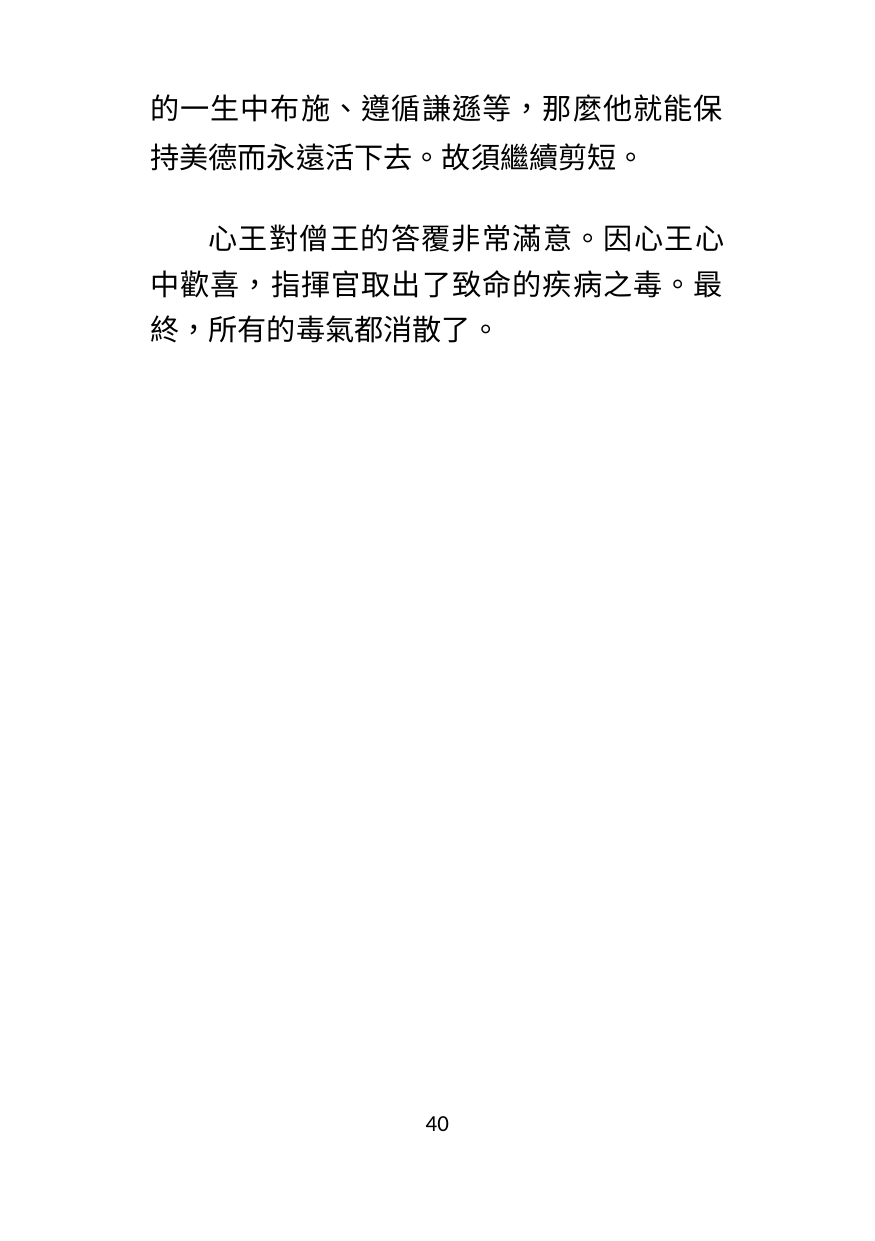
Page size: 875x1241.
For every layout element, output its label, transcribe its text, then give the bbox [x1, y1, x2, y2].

text 心王對僧王的答覆非常滿意。因心王心中歡喜，指揮官取出了致命的疾病之毒。最終，所有的毒氣都消散了。 [150, 216, 724, 349]
text 的一生中布施、遵循謙遜等，那麼他就能保持美德而永遠活下去。故須繼續剪短。 [150, 88, 724, 177]
